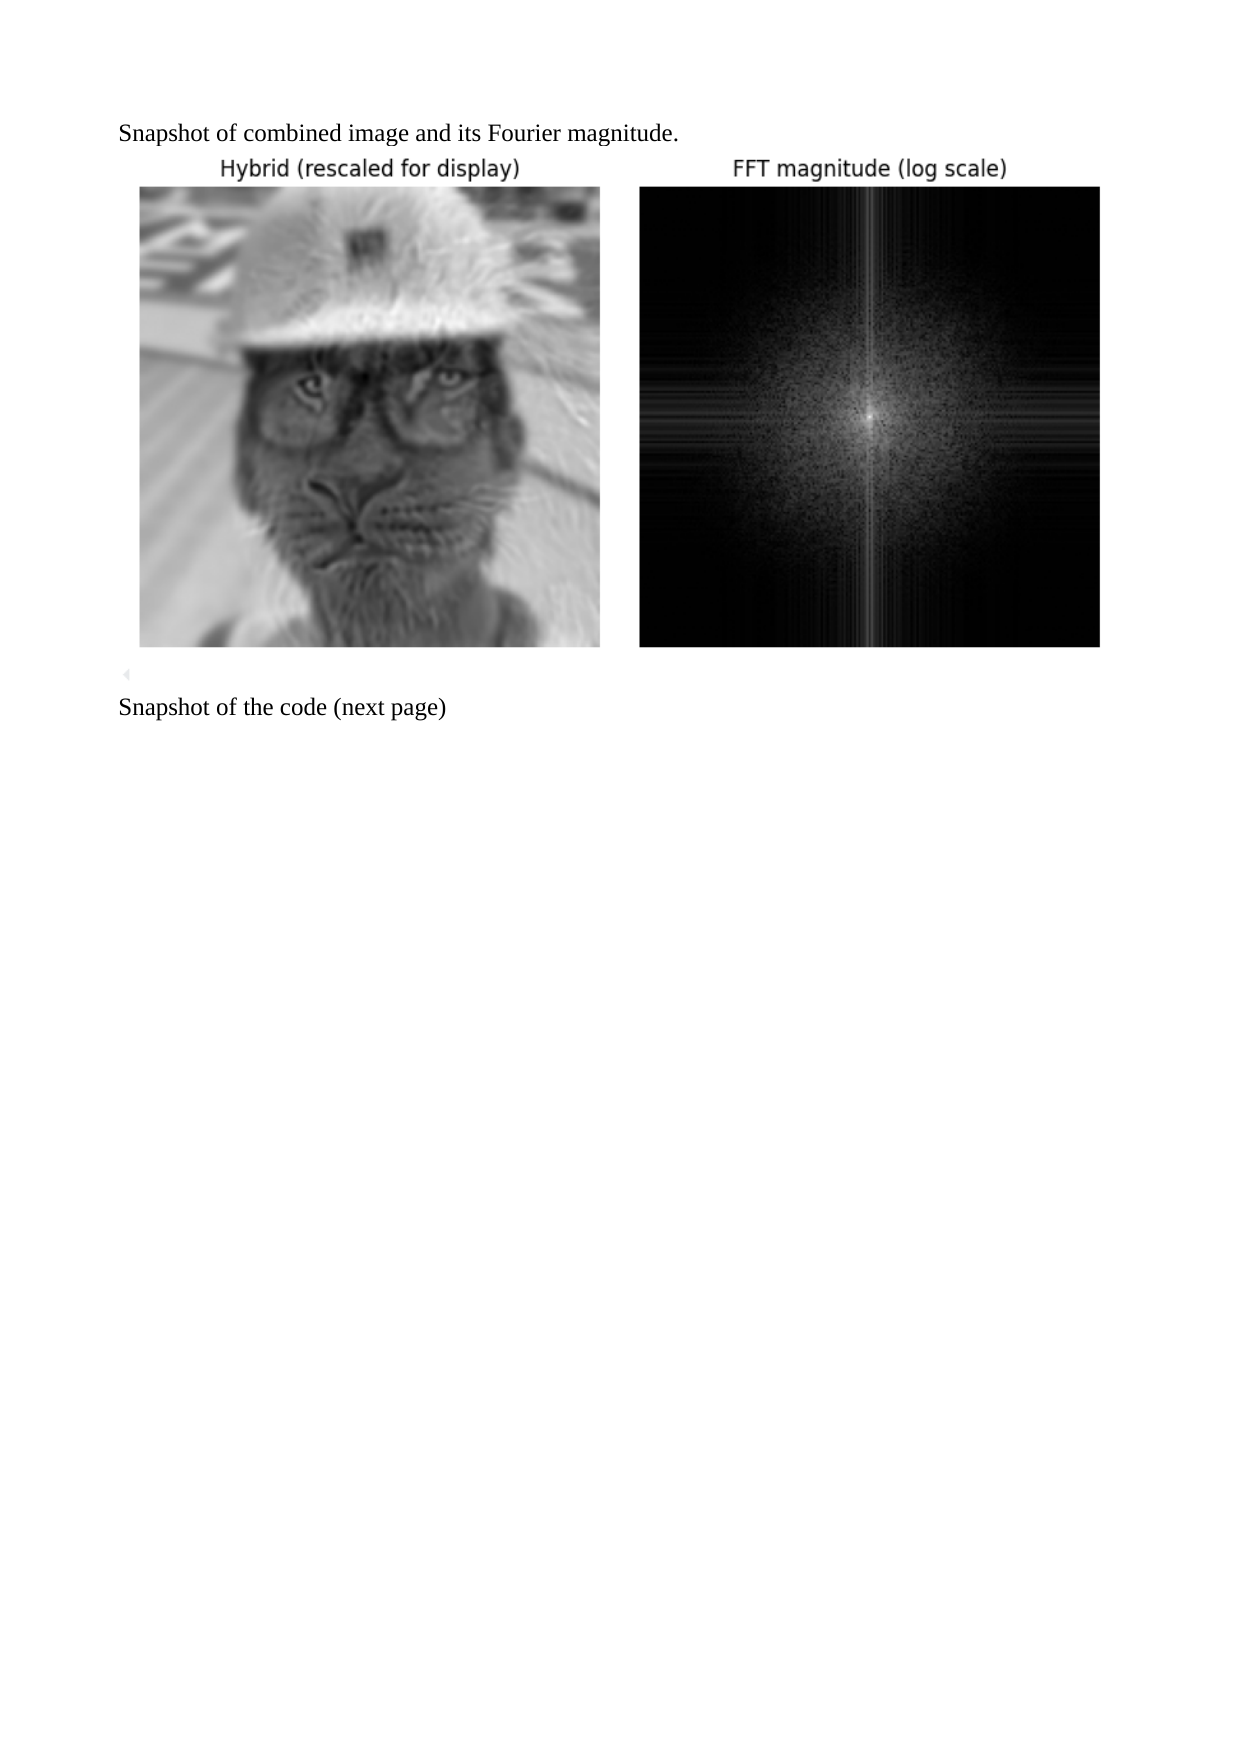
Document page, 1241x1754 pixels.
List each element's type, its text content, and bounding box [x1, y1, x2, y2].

text Snapshot of combined image and its Fourier magnitude. [118, 118, 1122, 146]
picture [118, 146, 1123, 692]
text Snapshot of the code (next page) [118, 692, 1122, 721]
